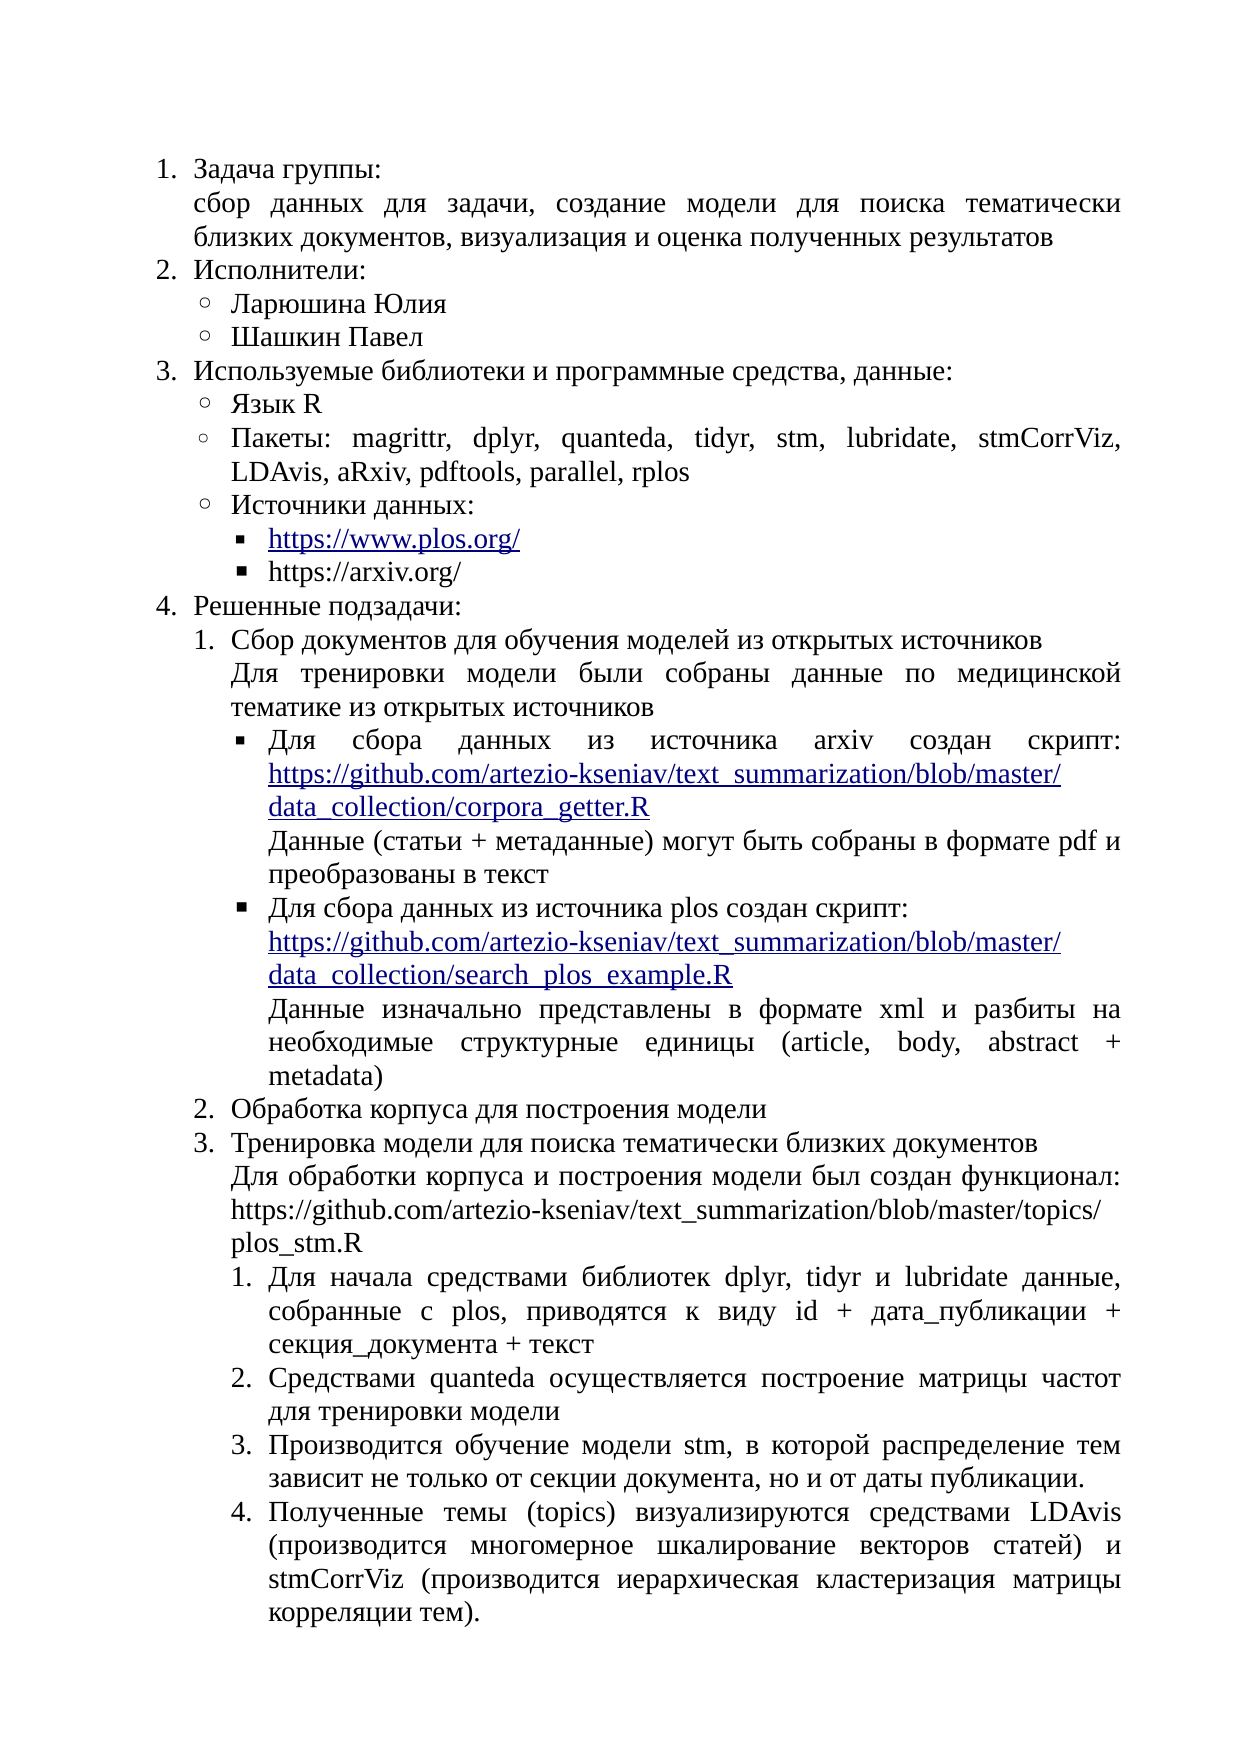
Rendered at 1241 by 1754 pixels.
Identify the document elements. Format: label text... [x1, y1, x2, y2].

list Для сбора данных из источника arxiv создан скрипт: https://github.com/artezio-kseniav/text_summarization/blob/master/data_collection/corpora_getter.R [231, 722, 1122, 823]
list сбор данных для задачи, создание модели для поиска тематически близких документов, визуализация и оценка полученных результатов [156, 185, 1122, 252]
list Исполнители: [156, 252, 1122, 286]
list Производится обучение модели stm, в которой распределение тем зависит не только от секции документа, но и от даты публикации. [231, 1427, 1122, 1494]
list Для обработки корпуса и построения модели был создан функционал: https://github.com/artezio-kseniav/text_summarization/blob/master/topics/plos_stm.R [193, 1158, 1122, 1259]
list Для сбора данных из источника plos создан скрипт: [231, 890, 1122, 924]
list Данные (статьи + метаданные) могут быть собраны в формате pdf и преобразованы в текст [231, 823, 1122, 890]
list Средствами quanteda осуществляется построение матрицы частот для тренировки модели [231, 1360, 1122, 1427]
list https://github.com/artezio-kseniav/text_summarization/blob/master/data_collection/search_plos_example.R [231, 924, 1122, 991]
list Обработка корпуса для построения модели [193, 1091, 1122, 1125]
list Язык R [193, 387, 1122, 420]
list Для тренировки модели были собраны данные по медицинской тематике из открытых источников [193, 655, 1122, 722]
list https://www.plos.org/ [231, 521, 1122, 554]
list Сбор документов для обучения моделей из открытых источников [193, 622, 1122, 655]
list Используемые библиотеки и программные средства, данные: [156, 353, 1122, 387]
list https://arxiv.org/ [231, 554, 1122, 588]
list Ларюшина Юлия [193, 286, 1122, 319]
list Источники данных: [193, 487, 1122, 521]
list Задача группы: [156, 152, 1122, 185]
list Тренировка модели для поиска тематически близких документов [193, 1125, 1122, 1158]
list Данные изначально представлены в формате xml и разбиты на необходимые структурные единицы (article, body, abstract + metadata) [231, 991, 1122, 1091]
list Шашкин Павел [193, 319, 1122, 353]
list Решенные подзадачи: [156, 588, 1122, 622]
list Для начала средствами библиотек dplyr, tidyr и lubridate данные, собранные с plos, приводятся к виду id + дата_публикации + секция_документа + текст [231, 1259, 1122, 1360]
list Полученные темы (topics) визуализируются средствами LDAvis (производится многомерное шкалирование векторов статей) и stmCorrViz (производится иерархическая кластеризация матрицы корреляции тем). [231, 1494, 1122, 1628]
list Пакеты: magrittr, dplyr, quanteda, tidyr, stm, lubridate, stmCorrViz, LDAvis, aRxiv, pdftools, parallel, rplos [193, 420, 1122, 487]
